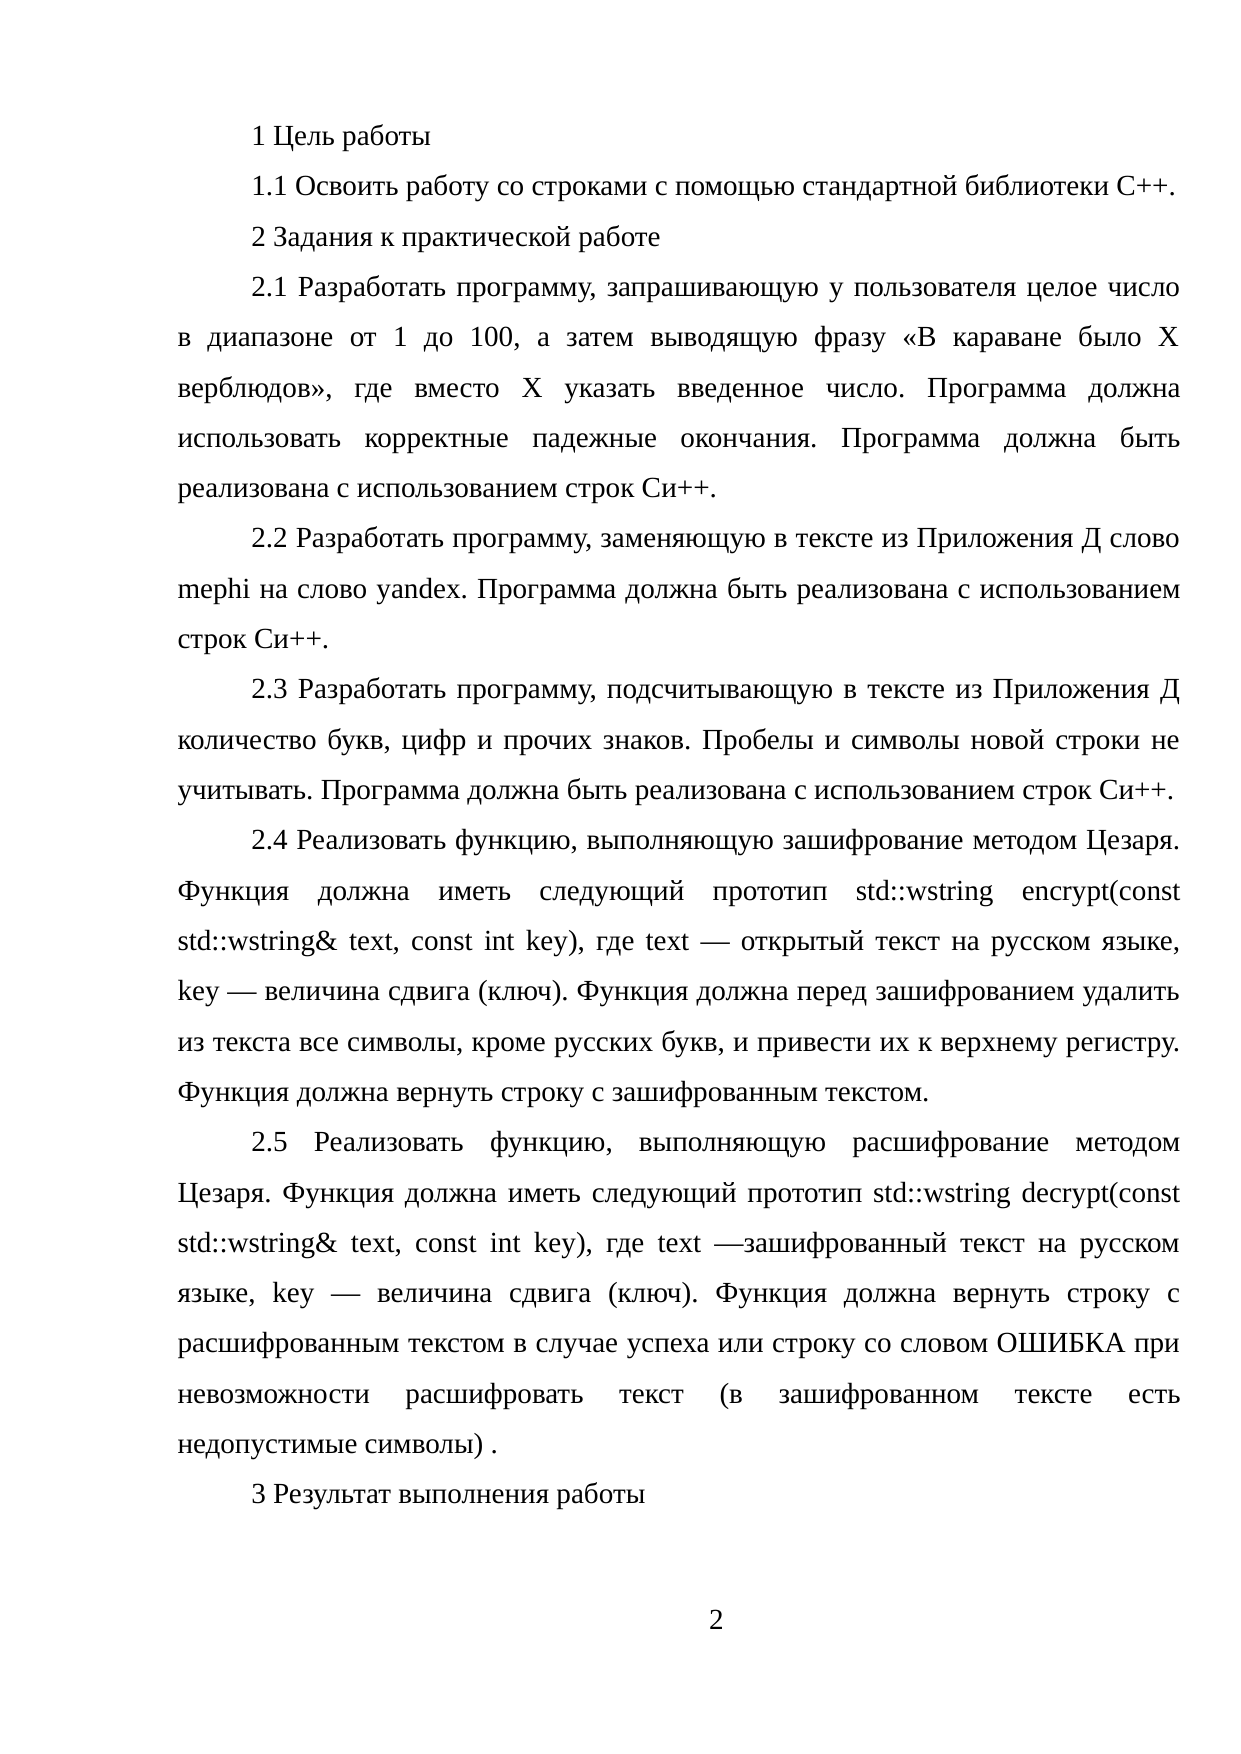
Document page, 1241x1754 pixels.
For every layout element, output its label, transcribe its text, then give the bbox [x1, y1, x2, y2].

text 2.1 Разработать программу, запрашивающую у пользователя целое число в диапазоне от 1 до 100, а затем выводящую фразу «В караване было X верблюдов», где вместо X указать введенное число. Программа должна использовать корректные падежные окончания. Программа должна быть реализована с использованием строк Си++. [177, 269, 1181, 504]
text 2.4 Реализовать функцию, выполняющую зашифрование методом Цезаря. Функция должна иметь следующий прототип std::wstring encrypt(const std::wstring& text, const int key), где text — открытый текст на русском языке, key — величина сдвига (ключ). Функция должна перед зашифрованием удалить из текста все символы, кроме русских букв, и привести их к верхнему регистру. Функция должна вернуть строку с зашифрованным текстом. [177, 822, 1181, 1108]
text 3 Результат выполнения работы [177, 1477, 1181, 1510]
text 2 Задания к практической работе [177, 219, 1181, 252]
text 1 Цель работы [177, 118, 1181, 152]
text 1.1 Освоить работу со строками с помощью стандартной библиотеки С++. [177, 168, 1181, 202]
text 2.2 Разработать программу, заменяющую в тексте из Приложения Д слово mephi на слово yandex. Программа должна быть реализована с использованием строк Си++. [177, 521, 1181, 655]
text 2.5 Реализовать функцию, выполняющую расшифрование методом Цезаря. Функция должна иметь следующий прототип std::wstring decrypt(const std::wstring& text, const int key), где text —зашифрованный текст на русском языке, key — величина сдвига (ключ). Функция должна вернуть строку с расшифрованным текстом в случае успеха или строку со словом ОШИБКА при невозможности расшифровать текст (в зашифрованном тексте есть недопустимые символы) . [177, 1124, 1181, 1460]
text 2.3 Разработать программу, подсчитывающую в тексте из Приложения Д количество букв, цифр и прочих знаков. Пробелы и символы новой строки не учитывать. Программа должна быть реализована с использованием строк Си++. [177, 672, 1181, 806]
